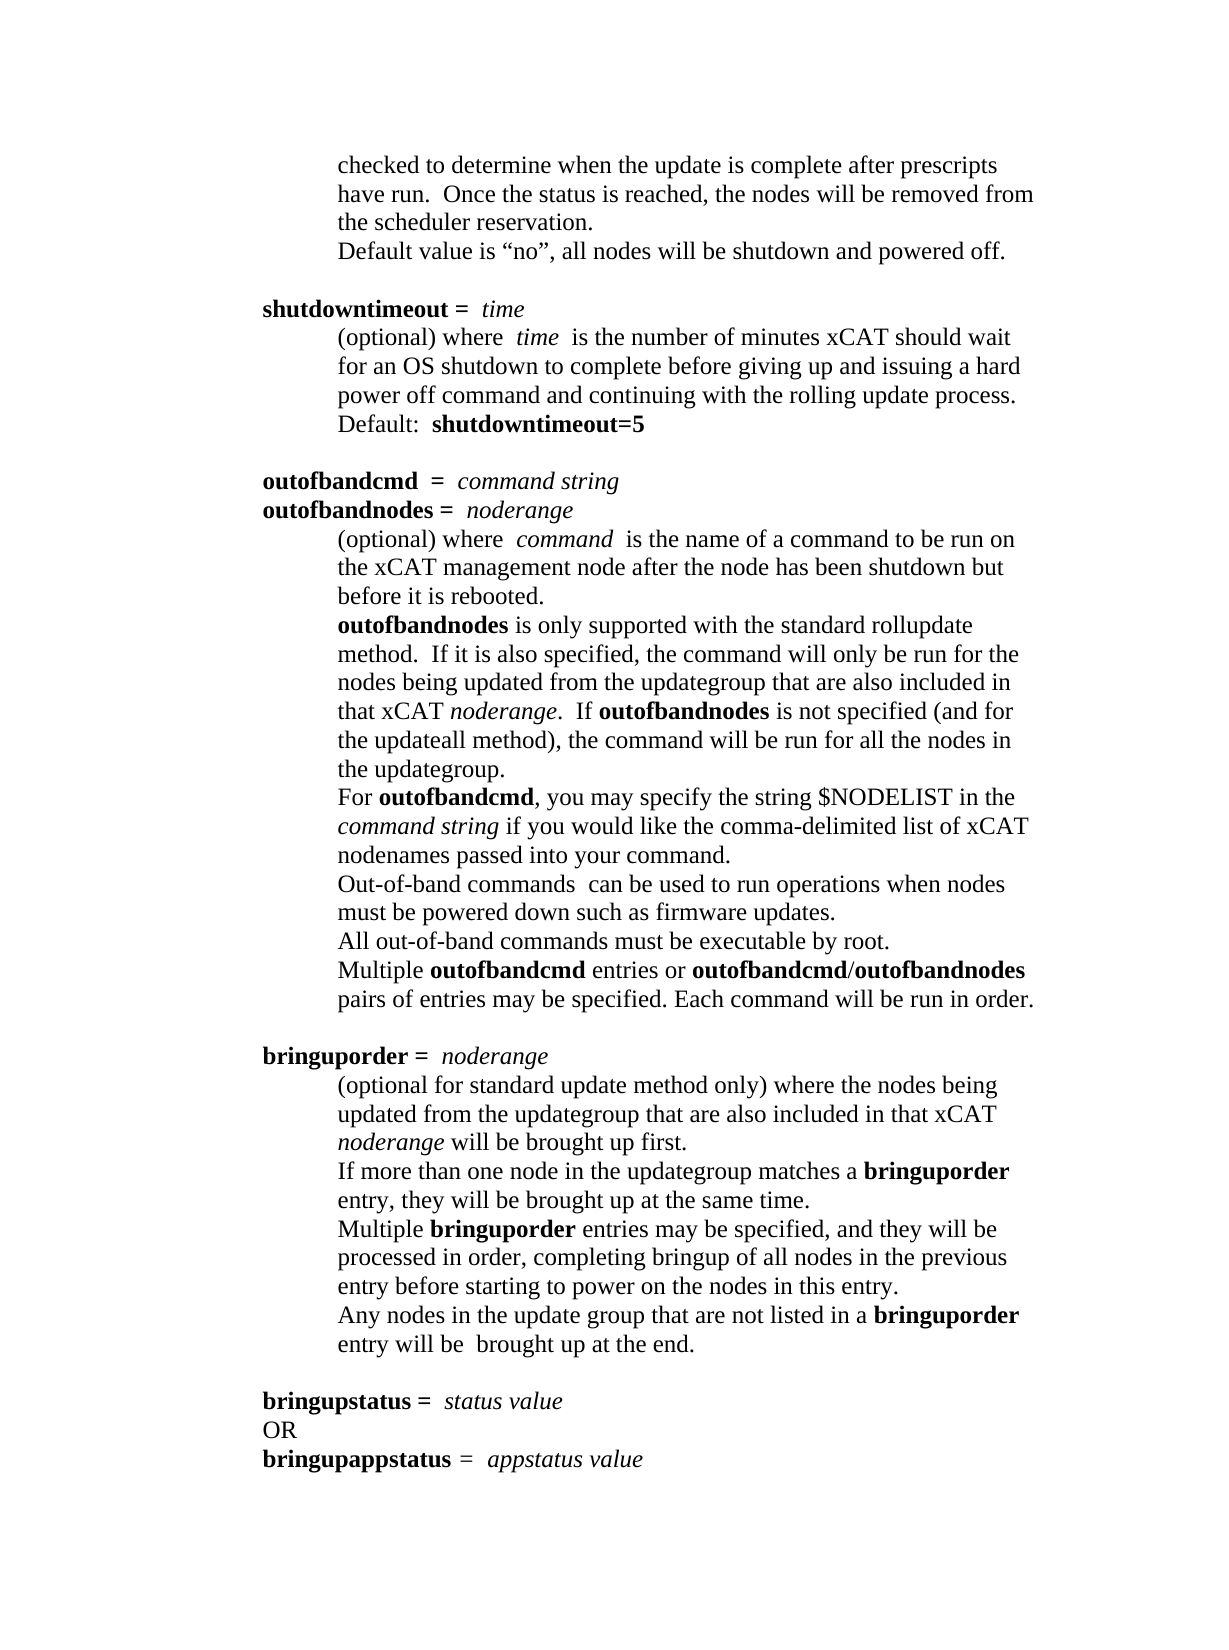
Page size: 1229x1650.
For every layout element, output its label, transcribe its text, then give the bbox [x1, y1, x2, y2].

text Out-of-band commands can be used to run operations when nodes must be powered down such as firmware updates. [337, 869, 1041, 926]
text (optional for standard update method only) where the nodes being updated from the updategroup that are also included in that xCAT noderange will be brought up first. [337, 1070, 1041, 1156]
text For outofbandcmd, you may specify the string $NODELIST in the command string if you would like the comma-delimited list of xCAT nodenames passed into your command. [337, 782, 1041, 869]
text outofbandnodes is only supported with the standard rollupdate method. If it is also specified, the command will only be run for the nodes being updated from the updategroup that are also included in that xCAT noderange. If outofbandnodes is not specified (and for the updateall method), the command will be run for all the nodes in the updategroup. [337, 610, 1041, 782]
text Multiple outofbandcmd entries or outofbandcmd/outofbandnodes pairs of entries may be specified. Each command will be run in order. [337, 955, 1041, 1012]
text OR [262, 1415, 1041, 1444]
text If more than one node in the updategroup matches a bringuporder entry, they will be brought up at the same time. [337, 1156, 1041, 1214]
text All out-of-band commands must be executable by root. [337, 926, 1041, 955]
text outofbandcmd = command string [262, 466, 1041, 495]
text bringuporder = noderange [262, 1041, 1041, 1070]
text (optional) where time is the number of minutes xCAT should wait for an OS shutdown to complete before giving up and issuing a hard power off command and continuing with the rolling update process. [337, 322, 1041, 409]
text bringupappstatus = appstatus value [262, 1444, 1041, 1472]
text Multiple bringuporder entries may be specified, and they will be processed in order, completing bringup of all nodes in the previous entry before starting to power on the nodes in this entry. [337, 1214, 1041, 1300]
text Any nodes in the update group that are not listed in a bringuporder entry will be brought up at the end. [337, 1300, 1041, 1357]
text Default: shutdowntimeout=5 [337, 409, 1041, 437]
text Default value is “no”, all nodes will be shutdown and powered off. [337, 236, 1041, 265]
text checked to determine when the update is complete after prescripts have run. Once the status is reached, the nodes will be removed from the scheduler reservation. [337, 150, 1041, 236]
text bringupstatus = status value [262, 1386, 1041, 1415]
text (optional) where command is the name of a command to be run on the xCAT management node after the node has been shutdown but before it is rebooted. [337, 524, 1041, 610]
text shutdowntimeout = time [262, 294, 1041, 322]
text outofbandnodes = noderange [262, 495, 1041, 524]
